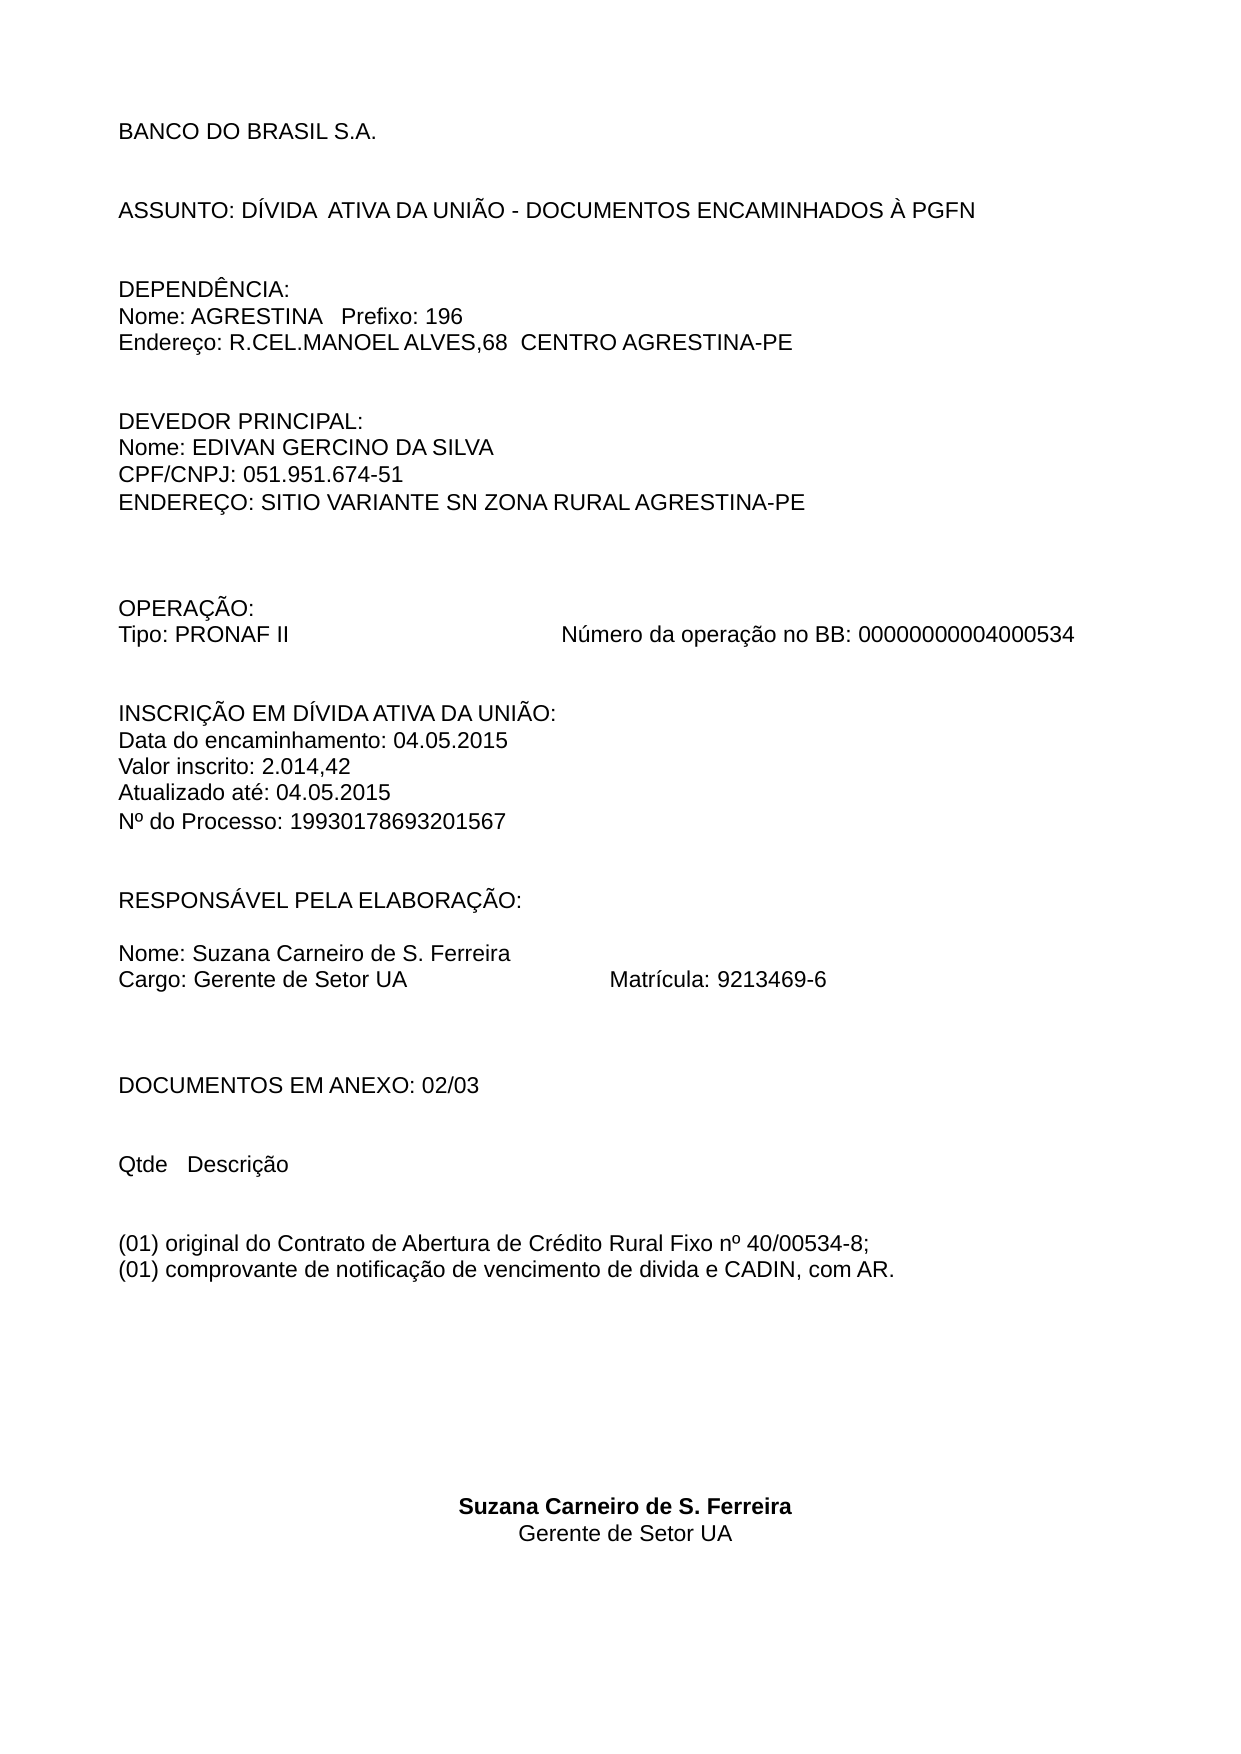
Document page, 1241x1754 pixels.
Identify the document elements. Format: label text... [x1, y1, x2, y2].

text (01) comprovante de notificação de vencimento de divida e CADIN, com AR. [118, 1256, 1132, 1282]
text BANCO DO BRASIL S.A. [118, 118, 1132, 144]
text Endereço: R.CEL.MANOEL ALVES,68 CENTRO AGRESTINA-PE [118, 329, 1132, 355]
text DEPENDÊNCIA: [118, 276, 1132, 303]
text Tipo: PRONAF II Número da operação no BB: 00000000004000534 [118, 621, 1132, 648]
text Valor inscrito: 2.014,42 [118, 753, 1132, 779]
text Data do encaminhamento: 04.05.2015 [118, 727, 1132, 753]
text ENDEREÇO: SITIO VARIANTE SN ZONA RURAL AGRESTINA-PE [118, 487, 1132, 516]
text Suzana Carneiro de S. Ferreira [118, 1493, 1132, 1520]
text Nº do Processo: 19930178693201567 [118, 806, 1132, 834]
text Gerente de Setor UA [118, 1520, 1132, 1546]
text Qtde Descrição [118, 1151, 1132, 1177]
text RESPONSÁVEL PELA ELABORAÇÃO: [118, 887, 1132, 913]
text Cargo: Gerente de Setor UA Matrícula: 9213469-6 [118, 966, 1132, 993]
text Nome: EDIVAN GERCINO DA SILVA [118, 434, 1132, 461]
text DEVEDOR PRINCIPAL: [118, 408, 1132, 434]
text Nome: AGRESTINA Prefixo: 196 [118, 303, 1132, 329]
text Atualizado até: 04.05.2015 [118, 779, 1132, 806]
text DOCUMENTOS EM ANEXO: 02/03 [118, 1072, 1132, 1098]
text CPF/CNPJ: 051.951.674-51 [118, 461, 1132, 487]
text (01) original do Contrato de Abertura de Crédito Rural Fixo nº 40/00534-8; [118, 1230, 1132, 1256]
text ASSUNTO: DÍVIDA ATIVA DA UNIÃO - DOCUMENTOS ENCAMINHADOS À PGFN [118, 197, 1132, 223]
text Nome: Suzana Carneiro de S. Ferreira [118, 940, 1132, 966]
text OPERAÇÃO: [118, 595, 1132, 621]
text INSCRIÇÃO EM DÍVIDA ATIVA DA UNIÃO: [118, 700, 1132, 727]
